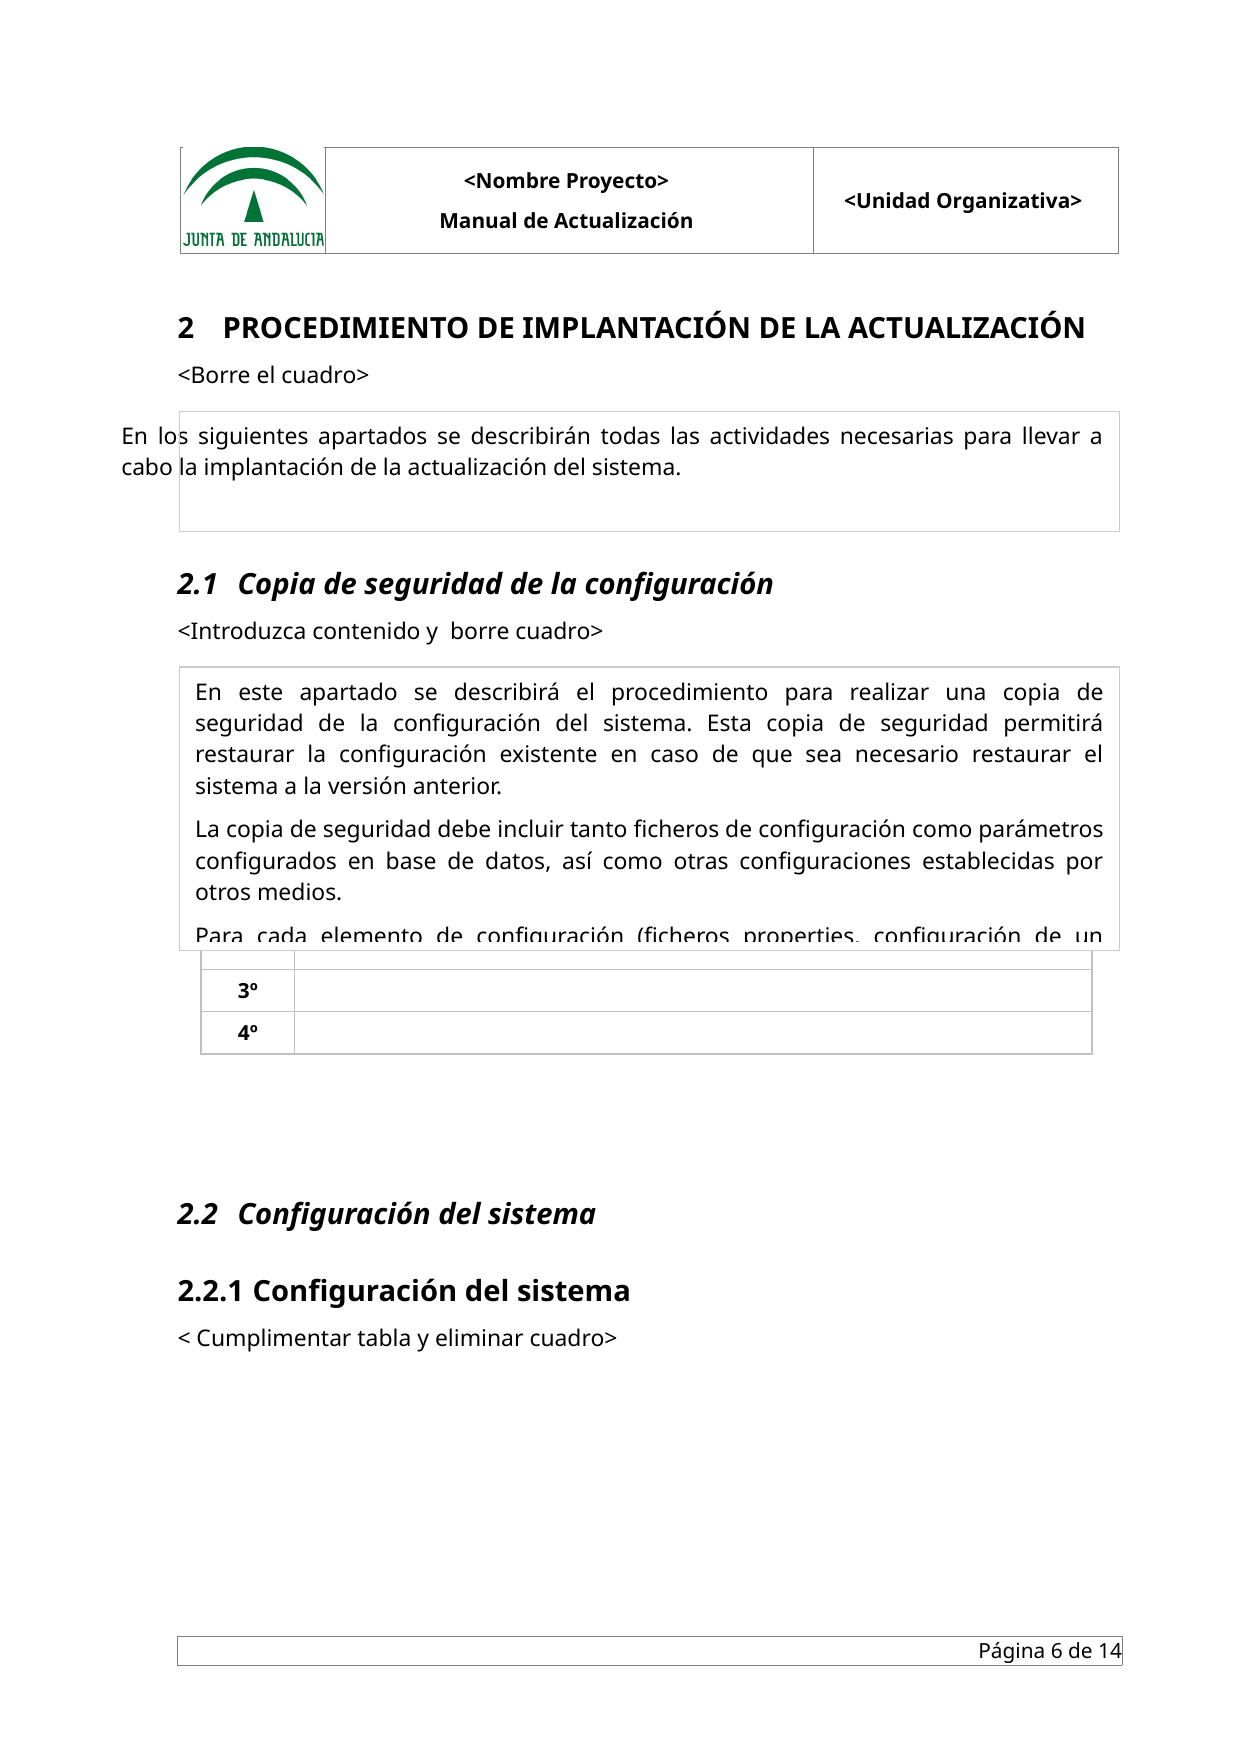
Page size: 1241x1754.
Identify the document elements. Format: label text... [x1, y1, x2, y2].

table_cell 3º [202, 970, 294, 1011]
subtitle Configuración del sistema [177, 1270, 1122, 1310]
text <Borre el cuadro> [177, 359, 1122, 390]
text En este apartado se describirá el procedimiento para realizar una copia de seguridad de la configuración del sistema. Esta copia de seguridad permitirá restaurar la configuración existente en caso de que sea necesario restaurar el sistema a la versión anterior. [195, 676, 1104, 801]
text En los siguientes apartados se describirán todas las actividades necesarias para llevar a cabo la implantación de la actualización del sistema. [180, 420, 1104, 482]
table_cell 2º [202, 951, 294, 969]
text Para cada elemento de configuración (ficheros properties, configuración de un servicio, tablas paramétricas...) se debe incluir una descripción, su ubicación, la información que contiene y el detalle de acciones necesarias para completar la copia de seguridad. [195, 919, 1104, 941]
text <Introduzca contenido y borre cuadro> [177, 615, 1122, 646]
subtitle Configuración del sistema [177, 1193, 1122, 1233]
table_cell 4º [202, 1012, 294, 1053]
subtitle Copia de seguridad de la configuración [177, 444, 1122, 603]
text < Cumplimentar tabla y eliminar cuadro> [177, 1322, 1122, 1353]
subtitle PROCEDIMIENTO DE IMPLANTACIÓN DE LA ACTUALIZACIÓN [177, 307, 1122, 347]
text La copia de seguridad debe incluir tanto ficheros de configuración como parámetros configurados en base de datos, así como otras configuraciones establecidas por otros medios. [195, 813, 1104, 907]
table_cell [295, 970, 1091, 1011]
table_cell [295, 1012, 1091, 1053]
table_cell [295, 951, 1091, 969]
